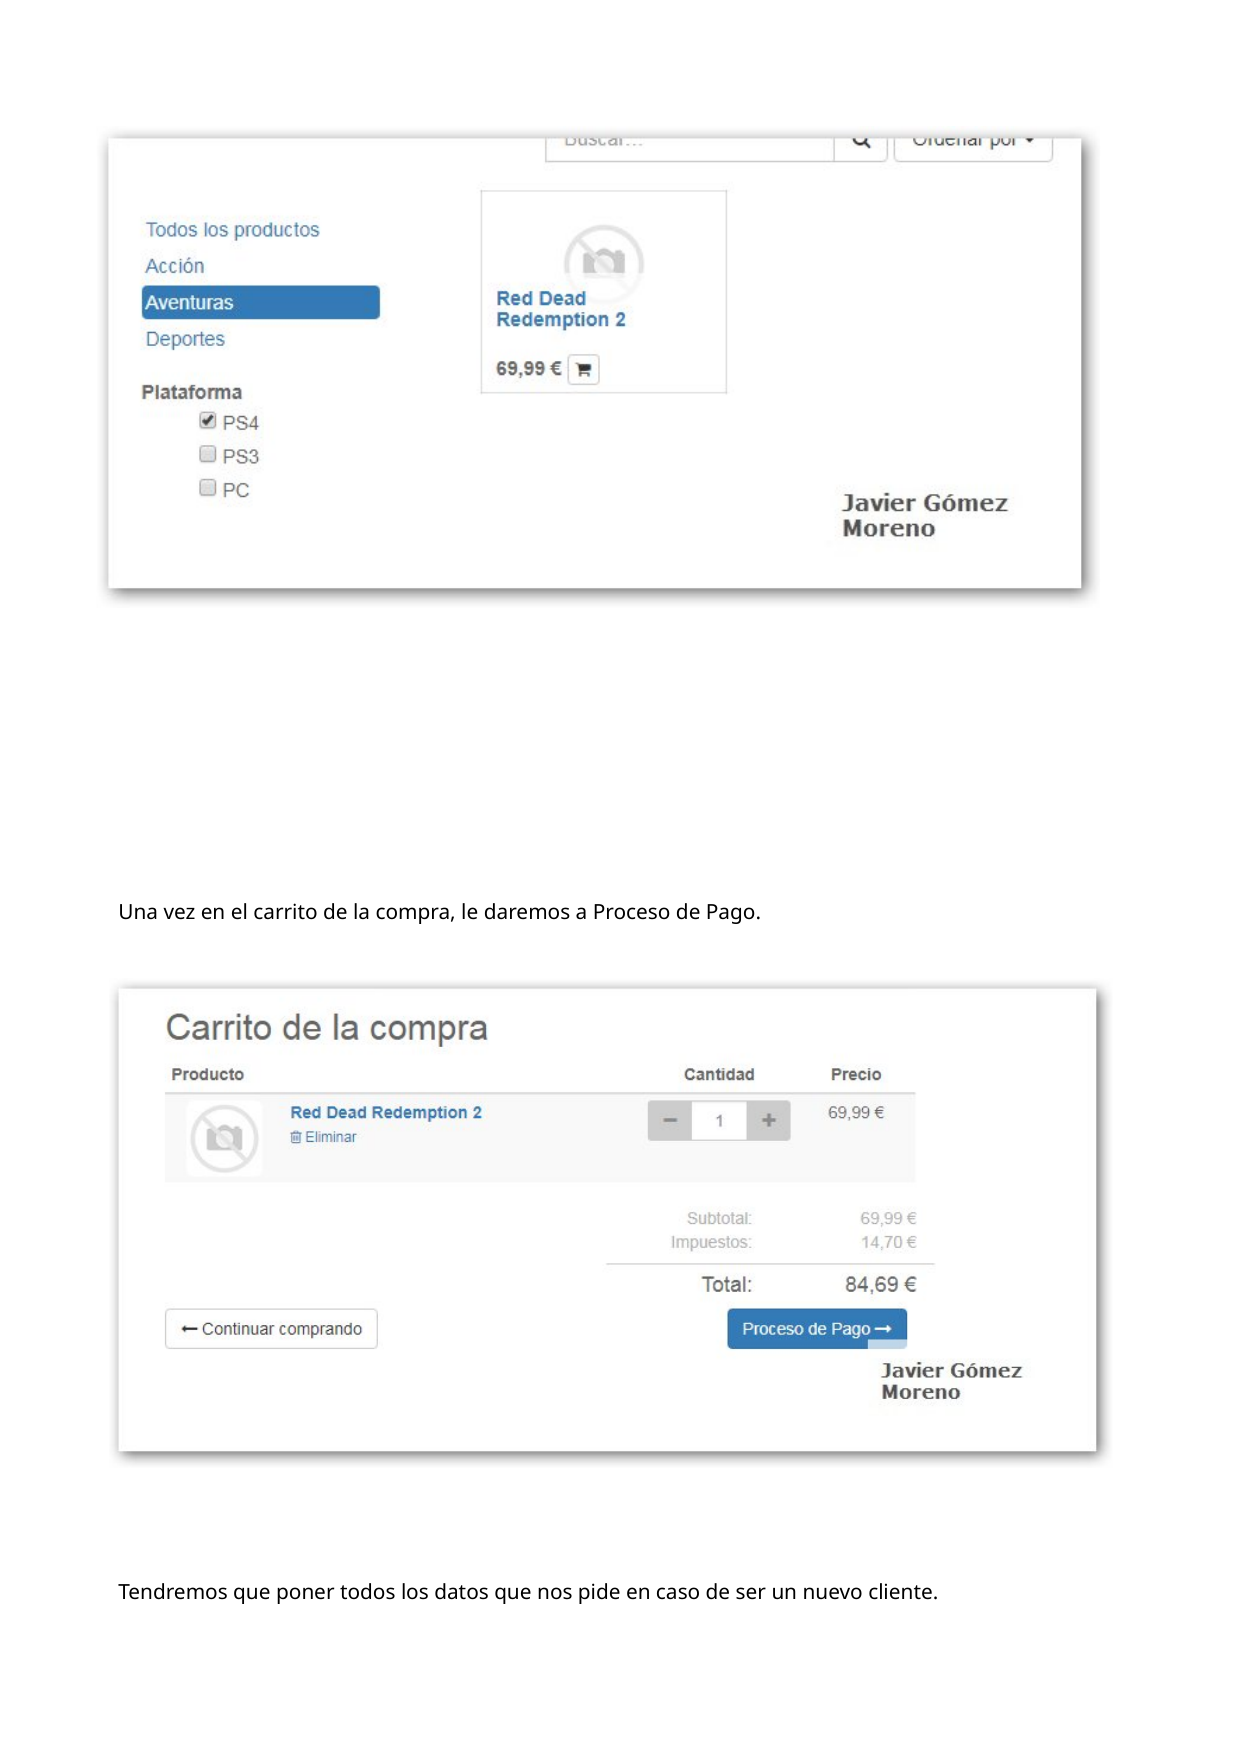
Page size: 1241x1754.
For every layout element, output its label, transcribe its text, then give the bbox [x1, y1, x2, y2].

text Una vez en el carrito de la compra, le daremos a Proceso de Pago. [118, 897, 1122, 925]
picture [96, 126, 1101, 608]
picture [108, 978, 1113, 1468]
text Tendremos que poner todos los datos que nos pide en caso de ser un nuevo cliente. [118, 1577, 1122, 1605]
